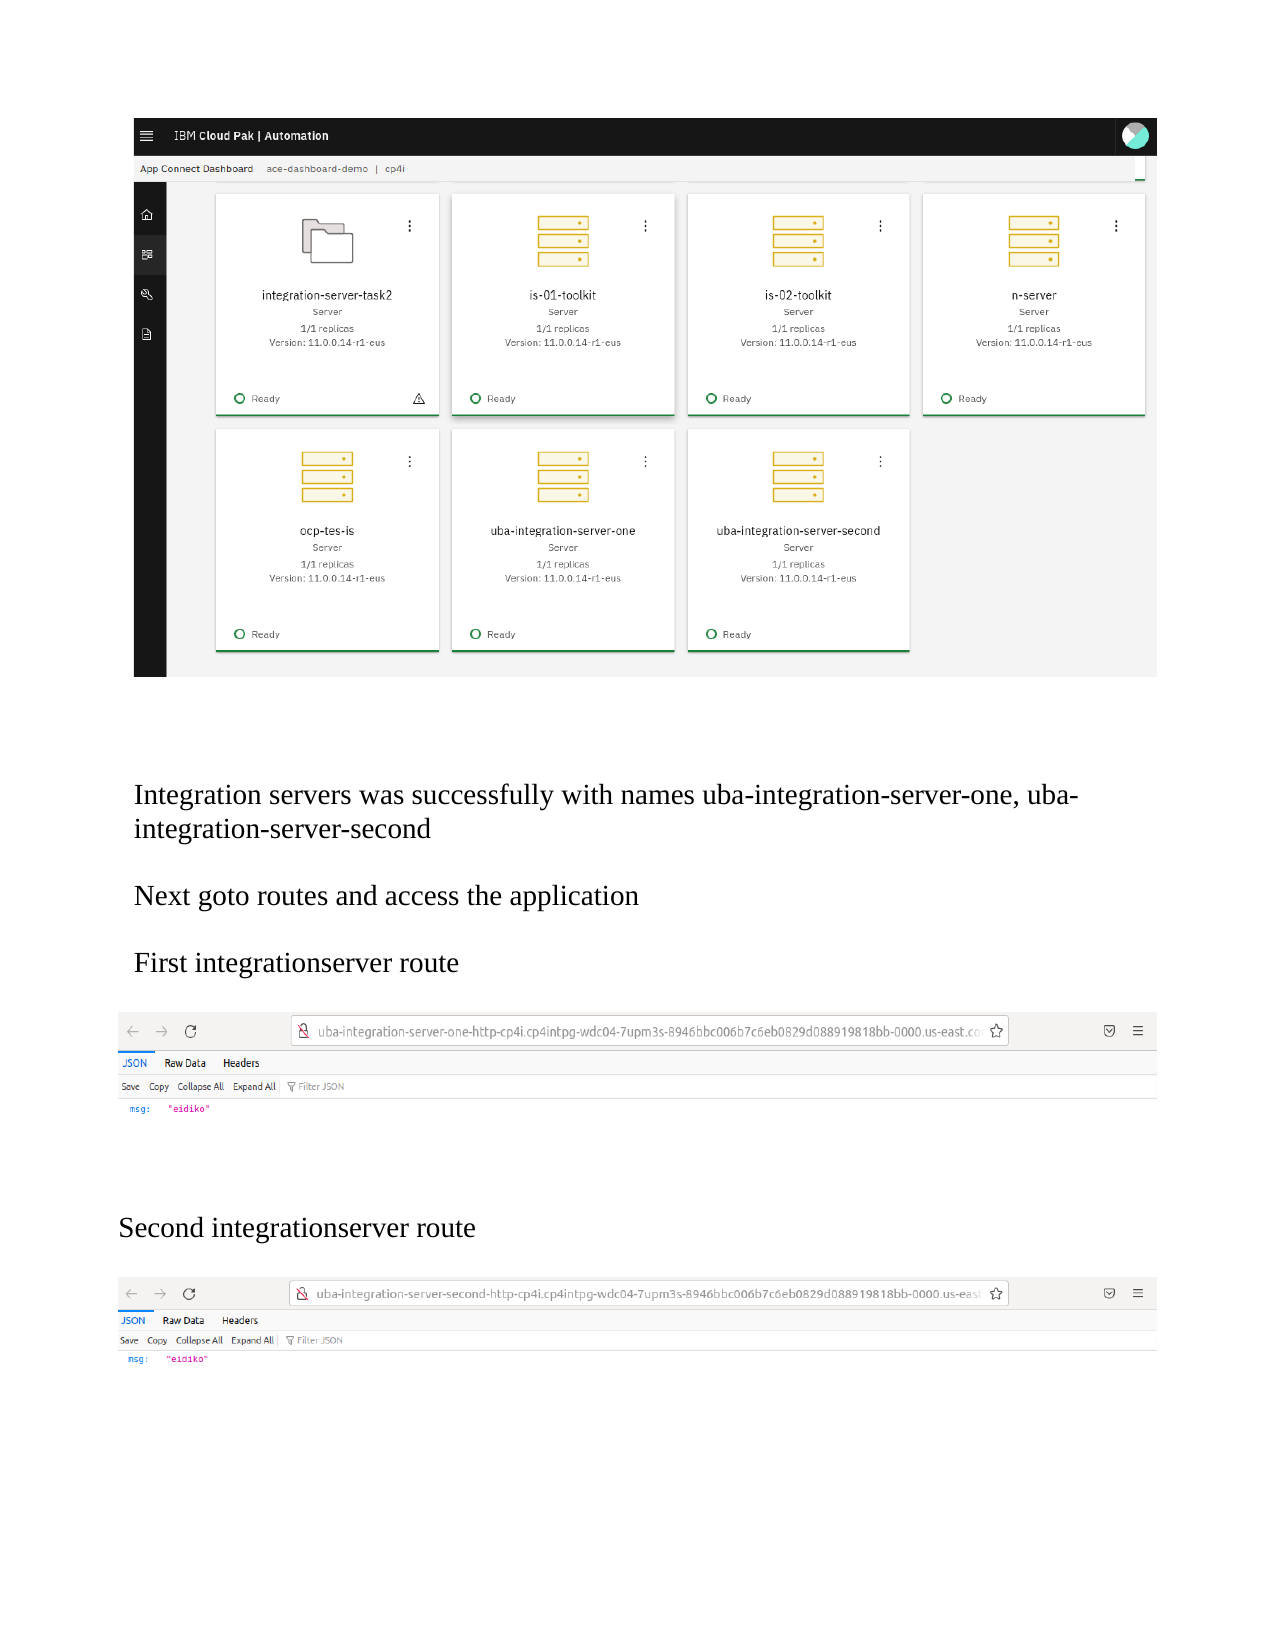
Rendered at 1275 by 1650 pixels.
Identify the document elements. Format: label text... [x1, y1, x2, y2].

table_cell Integration servers was successfully with names uba-integration-server-one, uba-integration-server-second Next goto routes and access the application First integrationserver route [118, 677, 1157, 1012]
table_cell [118, 118, 133, 677]
text Second integrationserver route [118, 1210, 1157, 1243]
